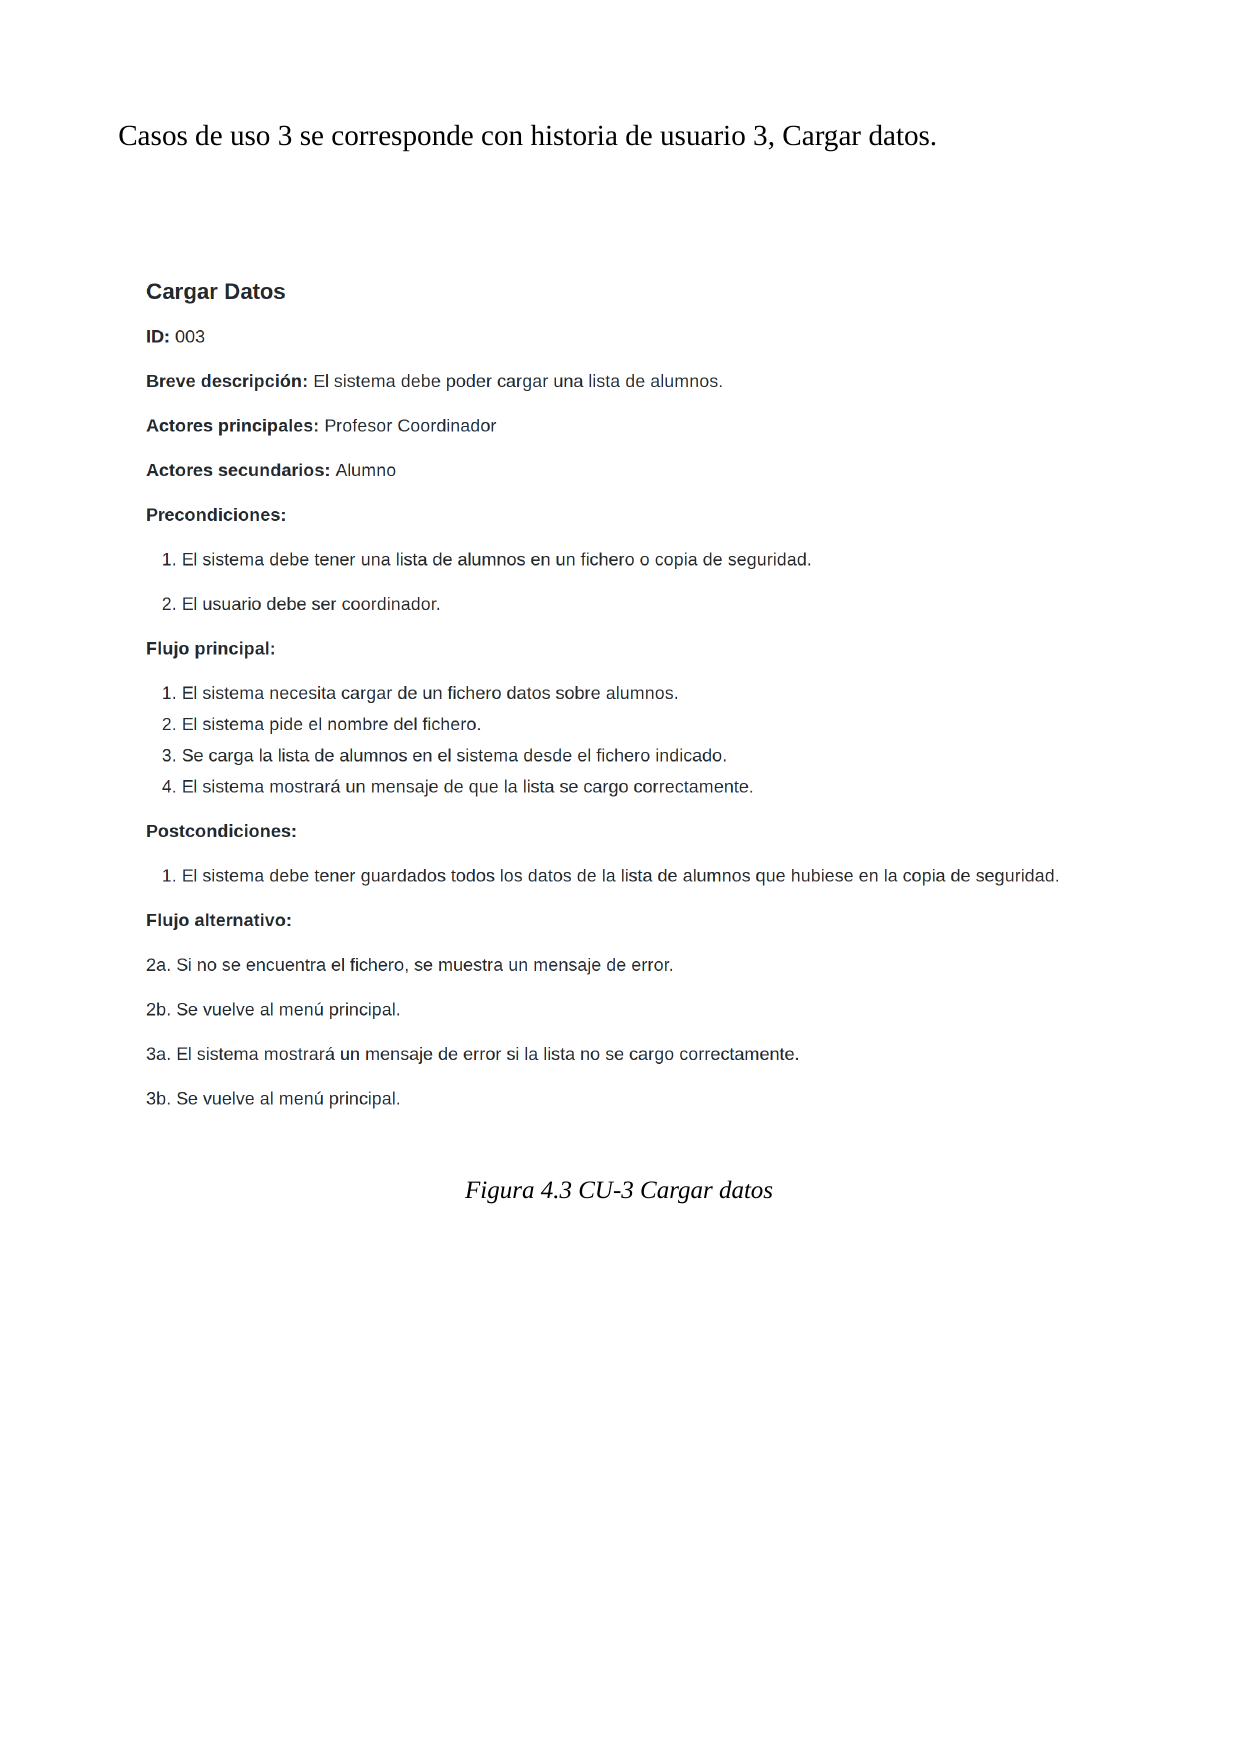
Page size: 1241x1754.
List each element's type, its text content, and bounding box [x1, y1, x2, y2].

picture [118, 252, 1123, 1142]
text Casos de uso 3 se corresponde con historia de usuario 3, Cargar datos. [118, 118, 1122, 152]
text Figura 4.3 CU-3 Cargar datos [118, 1175, 1122, 1204]
